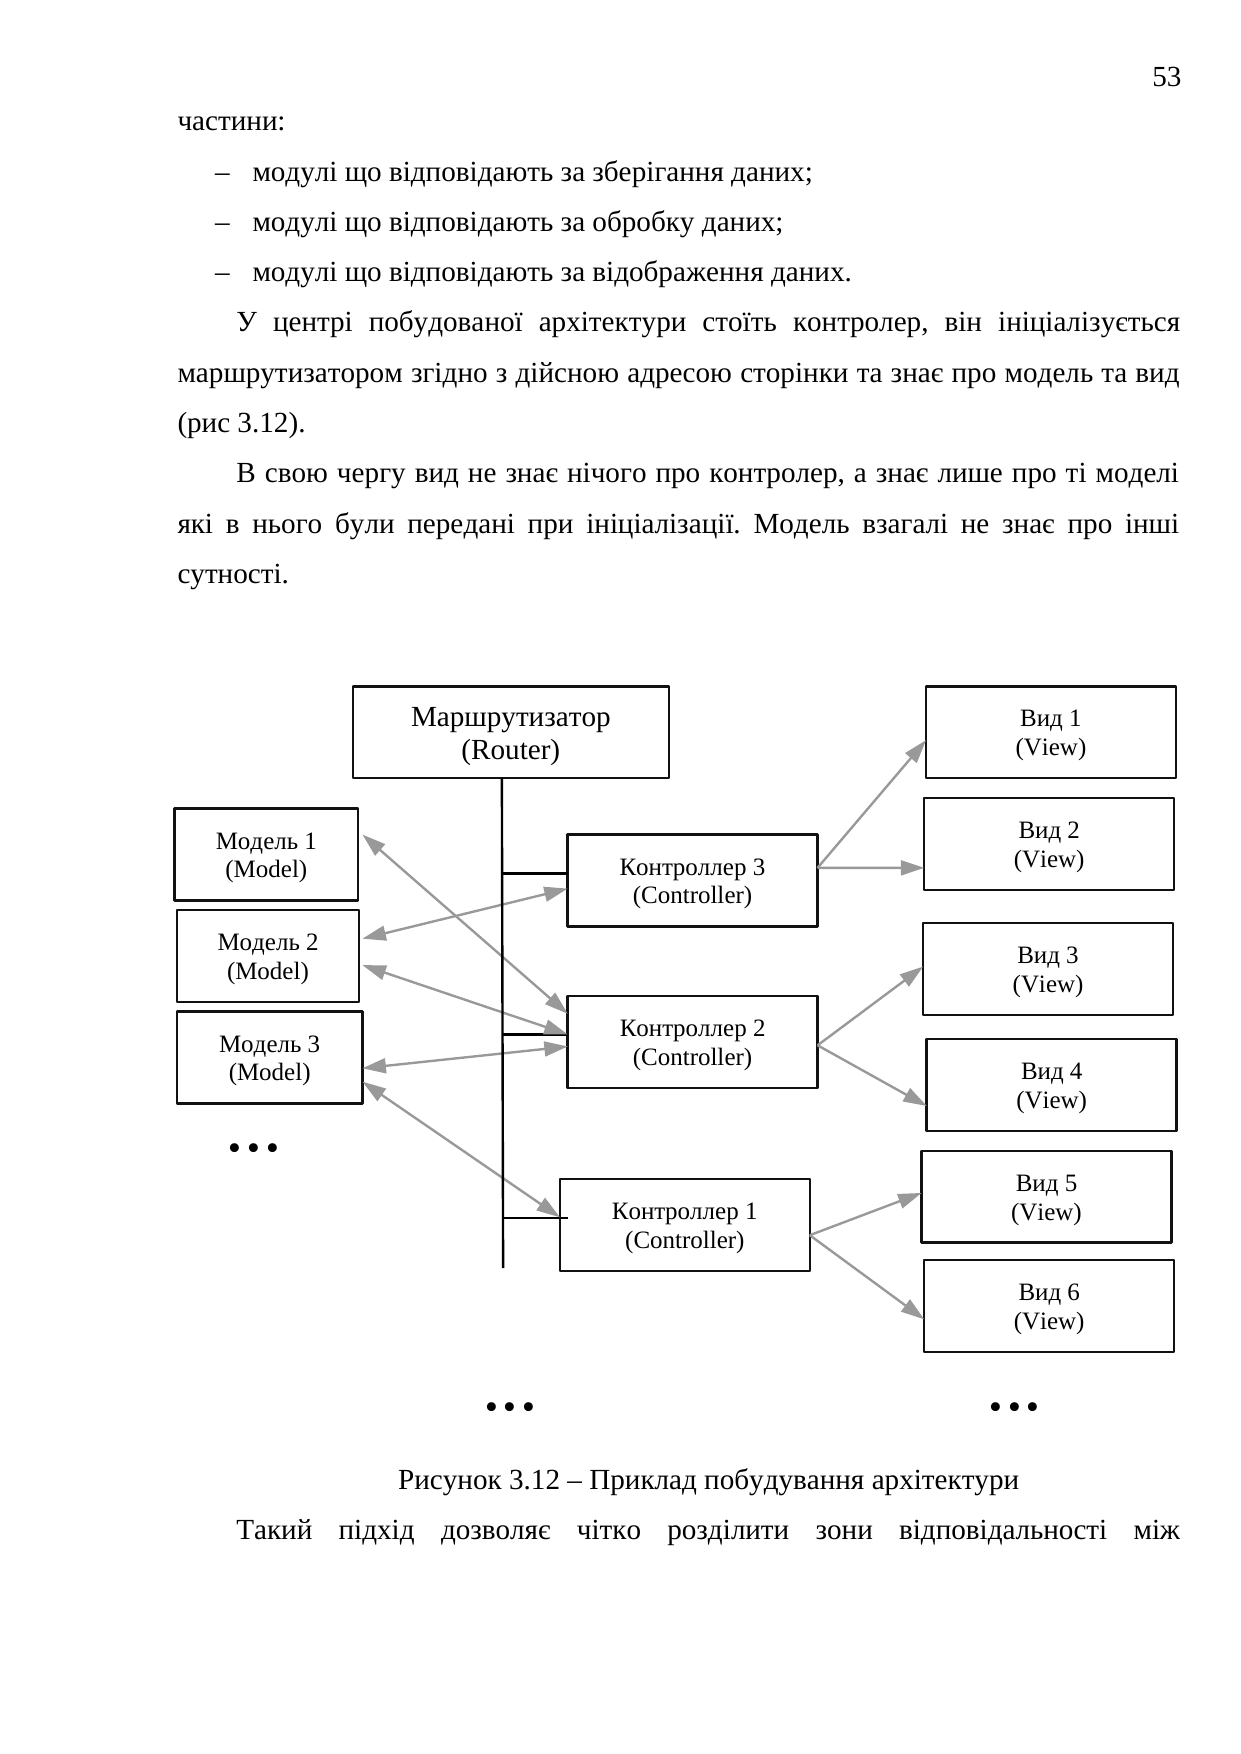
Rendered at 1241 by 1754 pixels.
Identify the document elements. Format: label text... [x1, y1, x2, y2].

text Рисунок 3.12 – Приклад побудування архітектури [177, 1462, 1181, 1495]
text В свою чергу вид не знає нічого про контролер, а знає лише про ті моделі які в нього були передані при ініціалізації. Модель взагалі не знає про інші сутності. [177, 456, 1181, 590]
list модулі що відповідають за зберігання даних; [215, 154, 1181, 187]
text У центрі побудованої архітектури стоїть контролер, він ініціалізується маршрутизатором згідно з дійсною адресою сторінки та знає про модель та вид (рис 3.12). [177, 304, 1181, 439]
text частини: [177, 103, 1181, 137]
list модулі що відповідають за обробку даних; [215, 204, 1181, 237]
list модулі що відповідають за відображення даних. [215, 254, 1181, 288]
text Такий підхід дозволяє чітко розділити зони відповідальності між [177, 1512, 1181, 1546]
